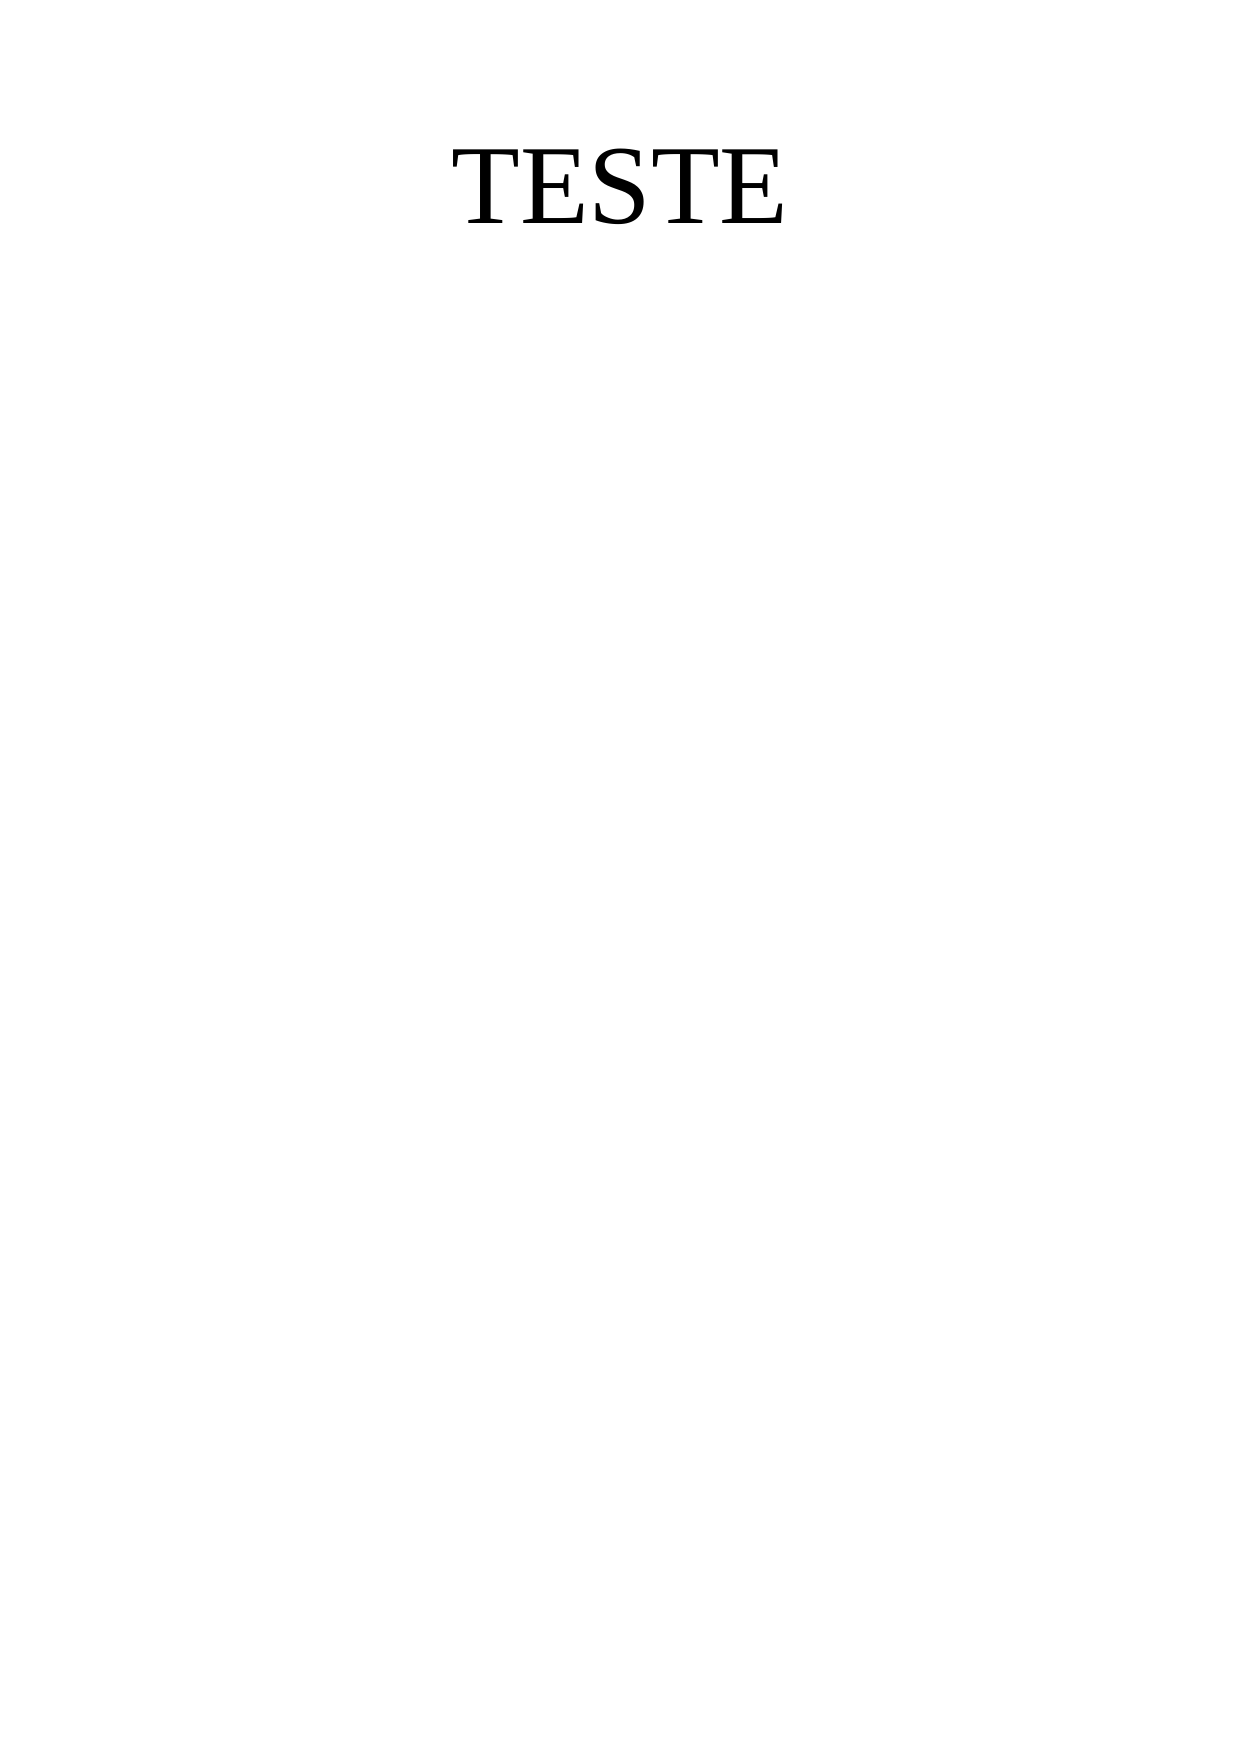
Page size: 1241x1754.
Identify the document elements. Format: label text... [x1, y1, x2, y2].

text TESTE [118, 118, 1122, 247]
